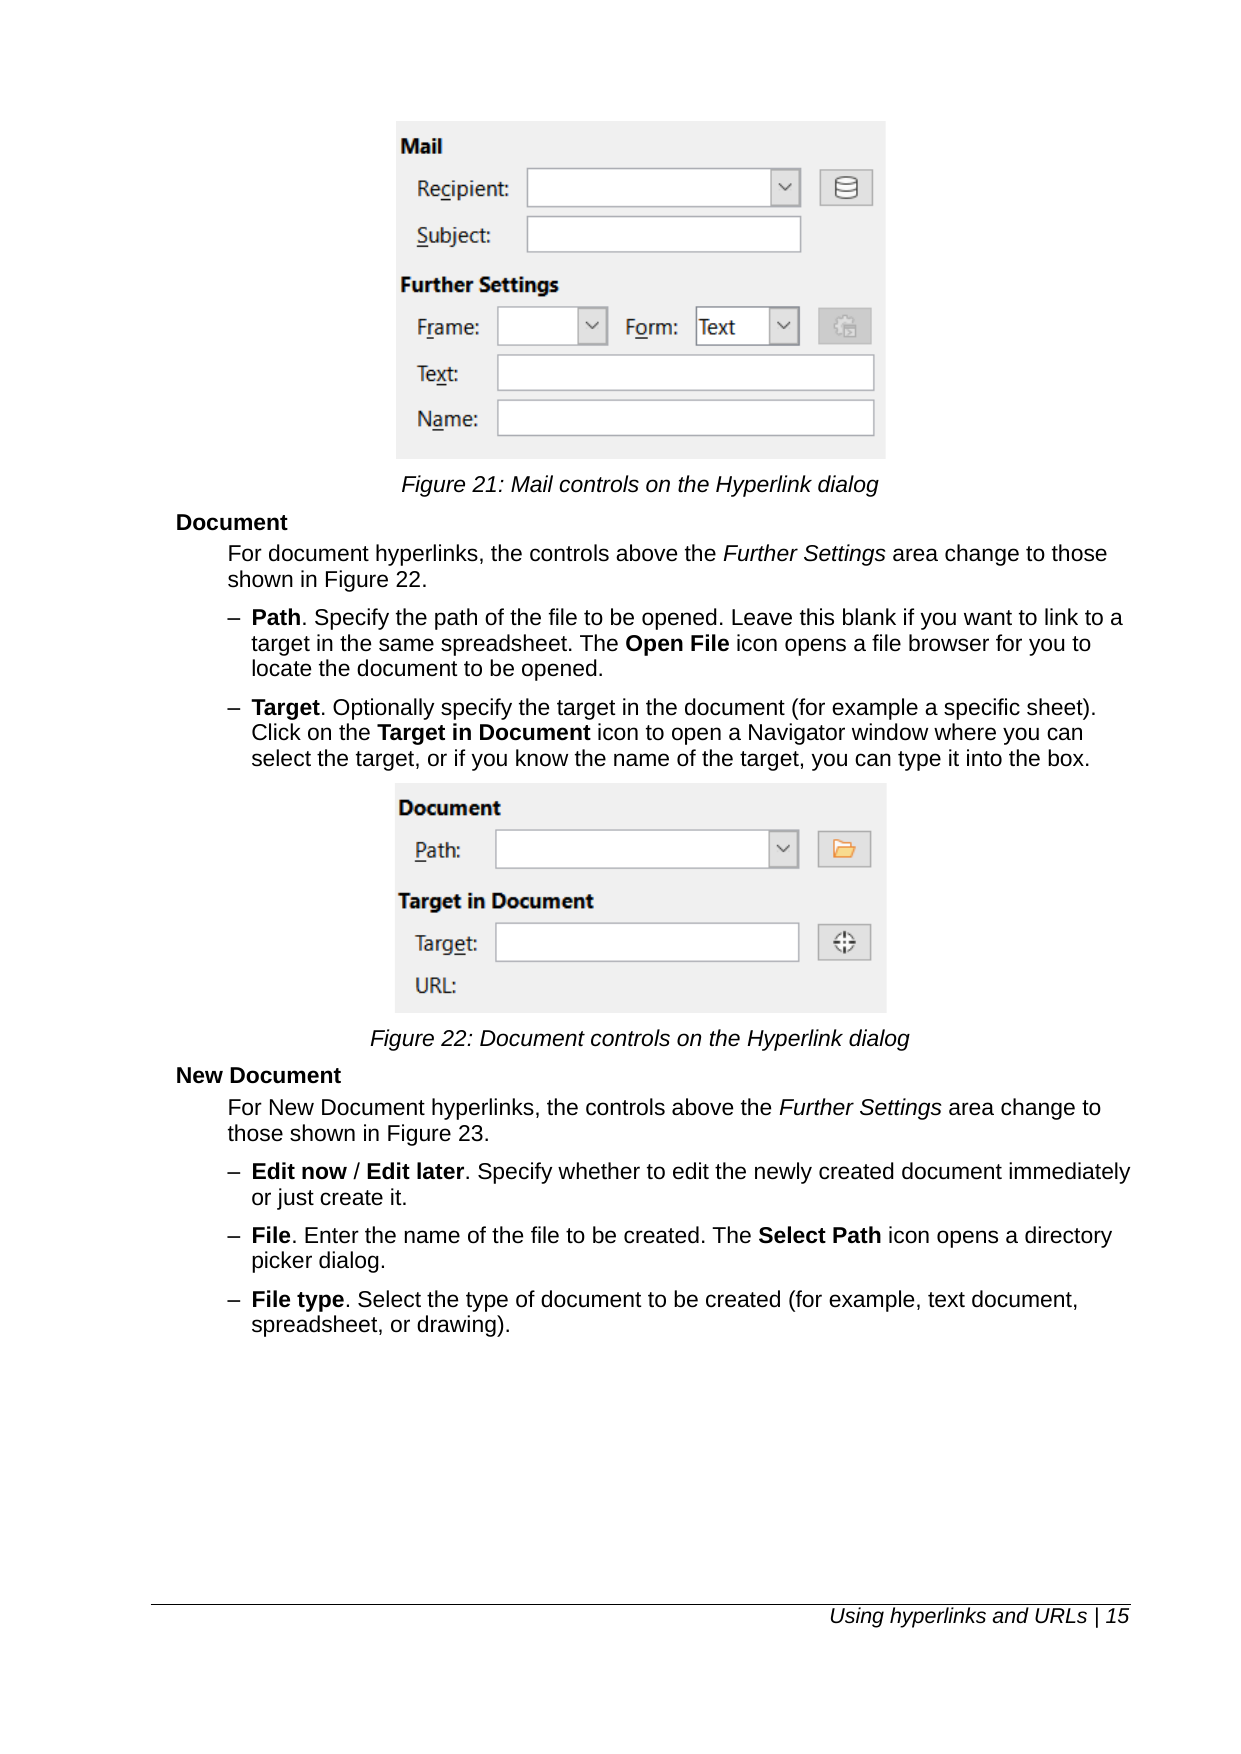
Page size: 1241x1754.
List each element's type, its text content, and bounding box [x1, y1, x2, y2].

list Edit now / Edit later. Specify whether to edit the newly created document immediately or just create it. [227, 1159, 1131, 1210]
text Figure 22: Document controls on the Hyperlink dialog [369, 1025, 912, 1051]
text Figure 21: Mail controls on the Hyperlink dialog [396, 471, 886, 497]
text Document [176, 509, 1131, 535]
text For document hyperlinks, the controls above the Further Settings area change to those shown in Figure 22. [227, 541, 1131, 592]
picture [396, 121, 886, 459]
list File. Enter the name of the file to be created. The Select Path icon opens a directory picker dialog. [227, 1223, 1131, 1274]
list Path. Specify the path of the file to be opened. Leave this blank if you want to link to a target in the same spreadsheet. The Open File icon opens a file browser for you to locate the document to be opened. [227, 605, 1131, 682]
text For New Document hyperlinks, the controls above the Further Settings area change to those shown in Figure 23. [227, 1095, 1131, 1146]
list File type. Select the type of document to be created (for example, text document, spreadsheet, or drawing). [227, 1286, 1131, 1338]
picture [394, 783, 887, 1013]
text New Document [176, 1063, 1131, 1089]
list Target. Optionally specify the target in the document (for example a specific sheet). Click on the Target in Document icon to open a Navigator window where you can select the target, or if you know the name of the target, you can type it into the box. [227, 694, 1131, 771]
